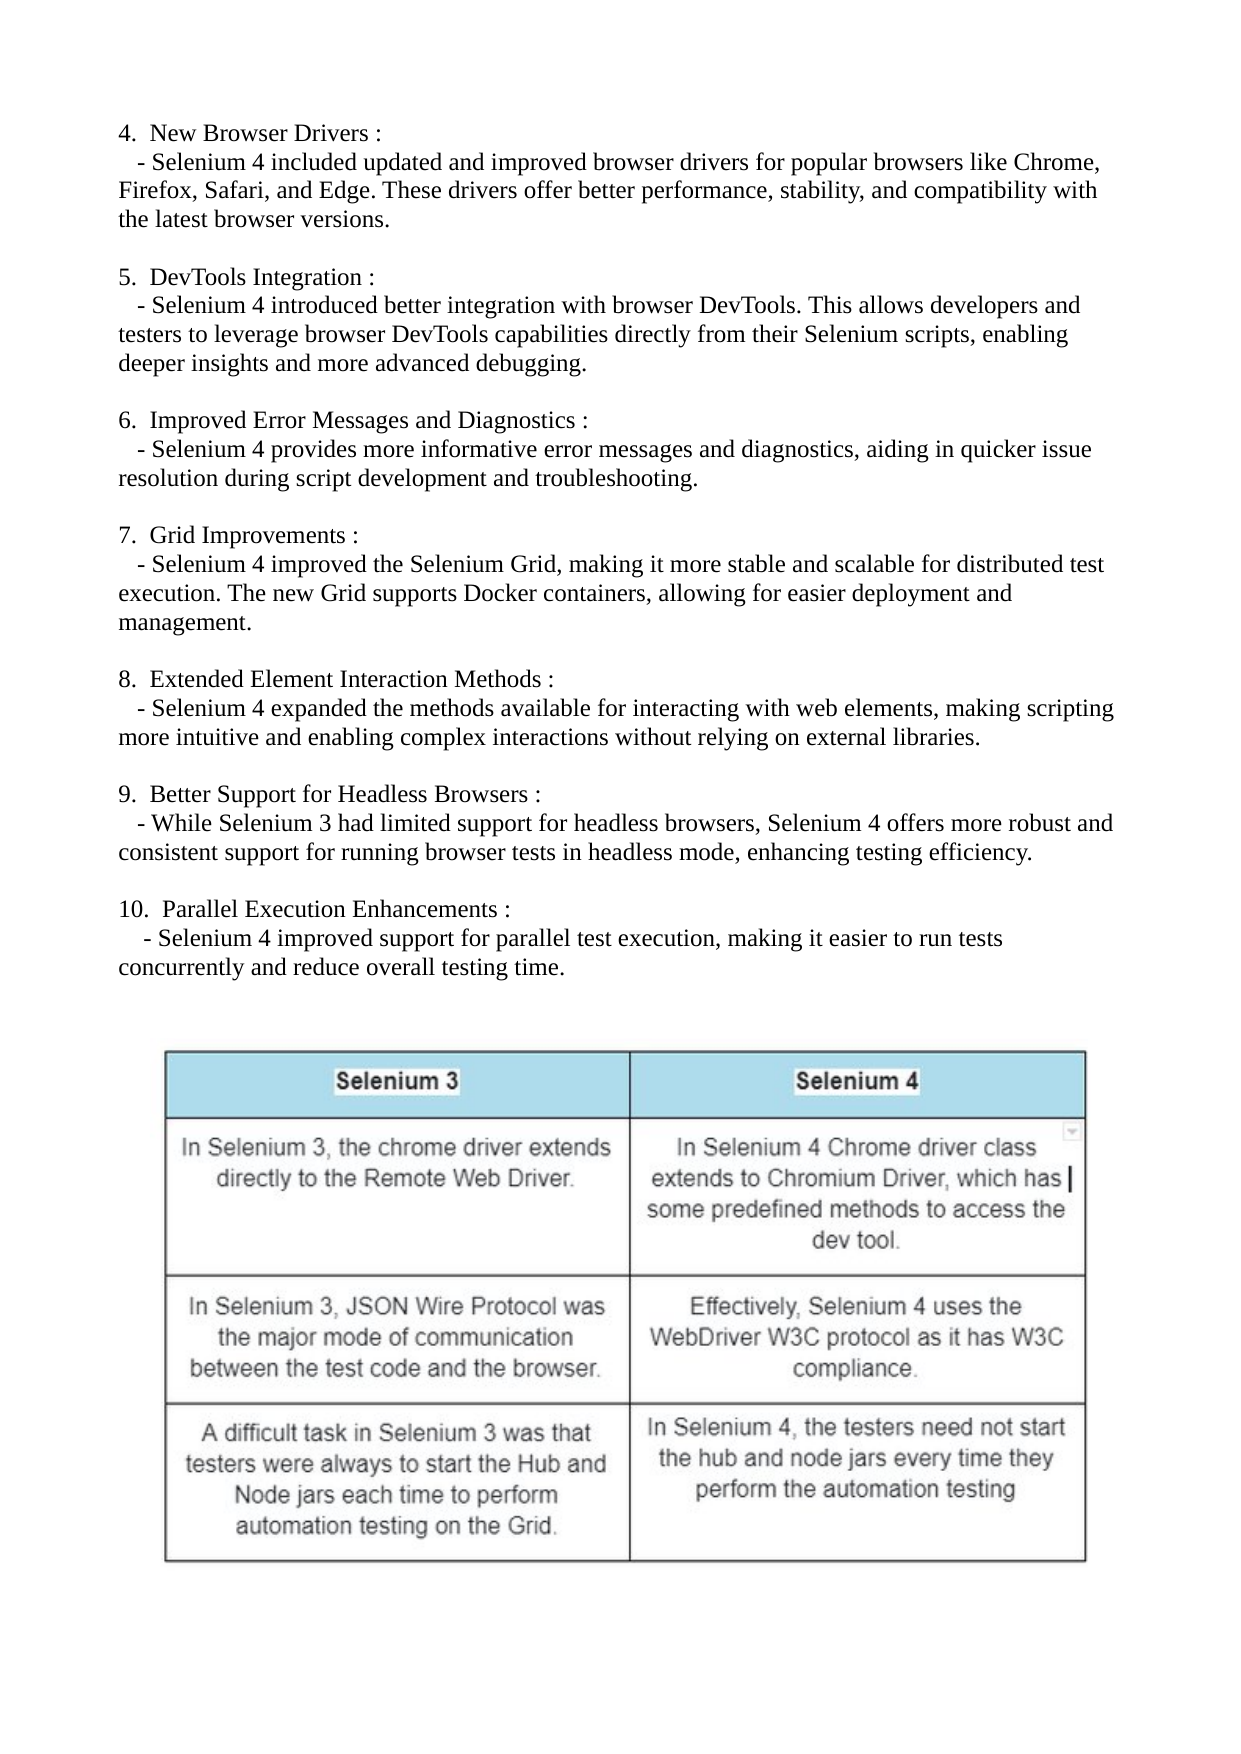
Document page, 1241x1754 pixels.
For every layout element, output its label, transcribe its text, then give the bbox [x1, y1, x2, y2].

text 9. Better Support for Headless Browsers : [118, 779, 1122, 808]
text 10. Parallel Execution Enhancements : [118, 894, 1122, 923]
text 6. Improved Error Messages and Diagnostics : [118, 406, 1122, 434]
text - Selenium 4 provides more informative error messages and diagnostics, aiding in quicker issue resolution during script development and troubleshooting. [118, 434, 1122, 492]
text 4. New Browser Drivers : [118, 118, 1122, 147]
text - Selenium 4 introduced better integration with browser DevTools. This allows developers and testers to leverage browser DevTools capabilities directly from their Selenium scripts, enabling deeper insights and more advanced debugging. [118, 291, 1122, 377]
text 8. Extended Element Interaction Methods : [118, 664, 1122, 693]
text - Selenium 4 expanded the methods available for interacting with web elements, making scripting more intuitive and enabling complex interactions without relying on external libraries. [118, 693, 1122, 751]
picture [149, 1038, 1091, 1571]
text - Selenium 4 improved the Selenium Grid, making it more stable and scalable for distributed test execution. The new Grid supports Docker containers, allowing for easier deployment and management. [118, 549, 1122, 636]
text 7. Grid Improvements : [118, 521, 1122, 549]
text - Selenium 4 improved support for parallel test execution, making it easier to run tests concurrently and reduce overall testing time. [118, 923, 1122, 981]
text 5. DevTools Integration : [118, 262, 1122, 291]
text - While Selenium 3 had limited support for headless browsers, Selenium 4 offers more robust and consistent support for running browser tests in headless mode, enhancing testing efficiency. [118, 808, 1122, 866]
text - Selenium 4 included updated and improved browser drivers for popular browsers like Chrome, Firefox, Safari, and Edge. These drivers offer better performance, stability, and compatibility with the latest browser versions. [118, 147, 1122, 233]
